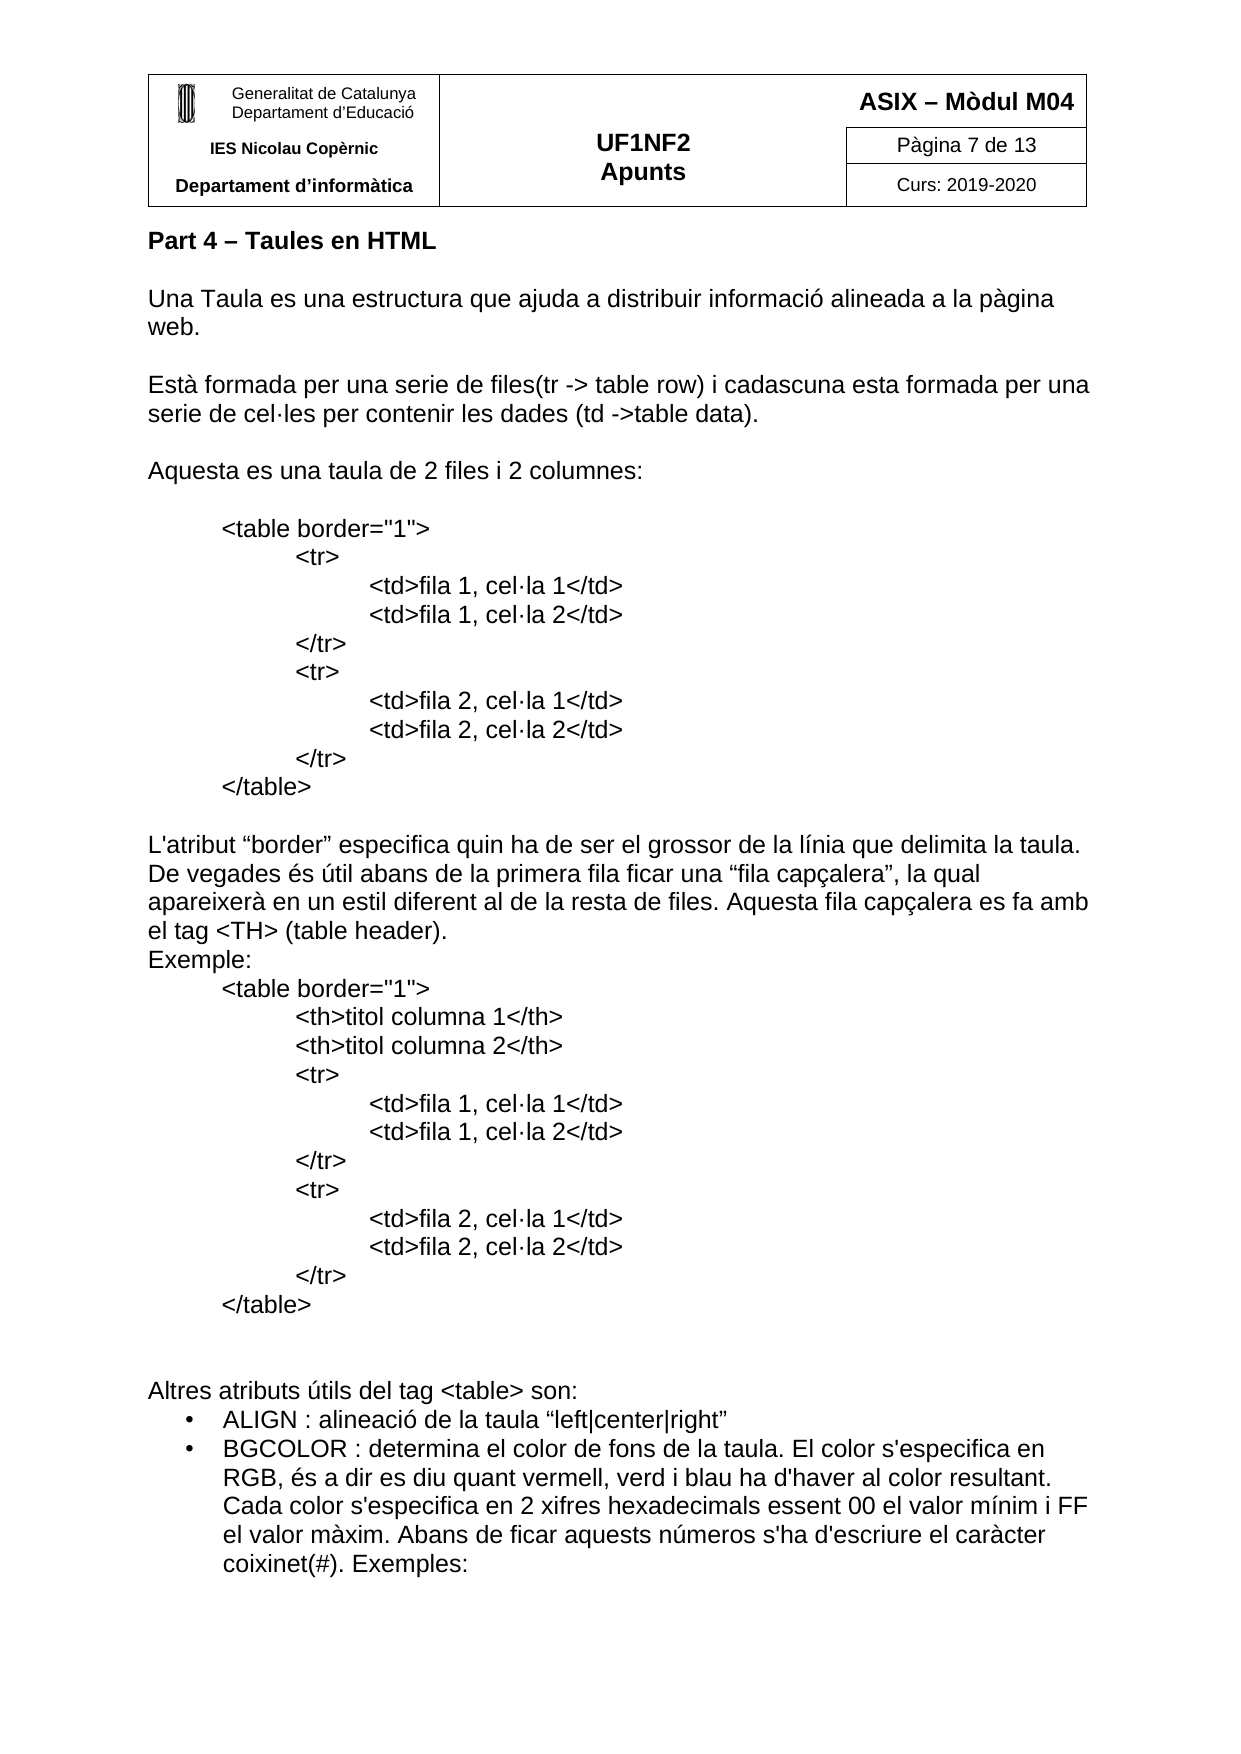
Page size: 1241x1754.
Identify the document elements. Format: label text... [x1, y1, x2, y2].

text <tr> [221, 1175, 1092, 1203]
text <td>fila 1, cel·la 1</td> [221, 1088, 1092, 1117]
text Exemple: [148, 945, 1092, 973]
text De vegades és útil abans de la primera fila ficar una “fila capçalera”, la qual apareixerà en un estil diferent al de la resta de files. Aquesta fila capçalera es fa amb el tag <TH> (table header). [148, 858, 1092, 945]
text <table border="1"> [221, 973, 1092, 1002]
list ALIGN : alineació de la taula “left|center|right” [185, 1405, 1092, 1434]
text </table> [221, 1290, 1092, 1318]
text <tr> [221, 1060, 1092, 1088]
text </tr> [221, 743, 1092, 772]
text Està formada per una serie de files(tr -> table row) i cadascuna esta formada per una serie de cel·les per contenir les dades (td ->table data). [148, 370, 1092, 427]
text Una Taula es una estructura que ajuda a distribuir informació alineada a la pàgina web. [148, 283, 1092, 341]
text </tr> [221, 1146, 1092, 1175]
text </tr> [221, 628, 1092, 657]
text <tr> [221, 657, 1092, 686]
text <tr> [221, 542, 1092, 571]
subtitle Part 4 – Taules en HTML [148, 226, 1092, 255]
text <td>fila 1, cel·la 1</td> [221, 571, 1092, 600]
list BGCOLOR : determina el color de fons de la taula. El color s'especifica en RGB, és a dir es diu quant vermell, verd i blau ha d'haver al color resultant. Cada color s'especifica en 2 xifres hexadecimals essent 00 el valor mínim i FF el valor màxim. Abans de ficar aquests números s'ha d'escriure el caràcter coixinet(#). Exemples: [185, 1434, 1092, 1577]
text Altres atributs útils del tag <table> son: [148, 1376, 1092, 1405]
text <table border="1"> [221, 513, 1092, 542]
text <td>fila 2, cel·la 2</td> [221, 1232, 1092, 1261]
text <td>fila 2, cel·la 1</td> [221, 686, 1092, 715]
text <td>fila 2, cel·la 1</td> [221, 1203, 1092, 1232]
text <td>fila 1, cel·la 2</td> [221, 1117, 1092, 1146]
text L'atribut “border” especifica quin ha de ser el grossor de la línia que delimita la taula. [148, 830, 1092, 858]
text </table> [221, 772, 1092, 801]
text </tr> [221, 1261, 1092, 1290]
text Aquesta es una taula de 2 files i 2 columnes: [148, 456, 1092, 485]
text <td>fila 1, cel·la 2</td> [221, 600, 1092, 628]
text <td>fila 2, cel·la 2</td> [221, 715, 1092, 743]
text <th>titol columna 1</th> [221, 1002, 1092, 1031]
text <th>titol columna 2</th> [221, 1031, 1092, 1060]
